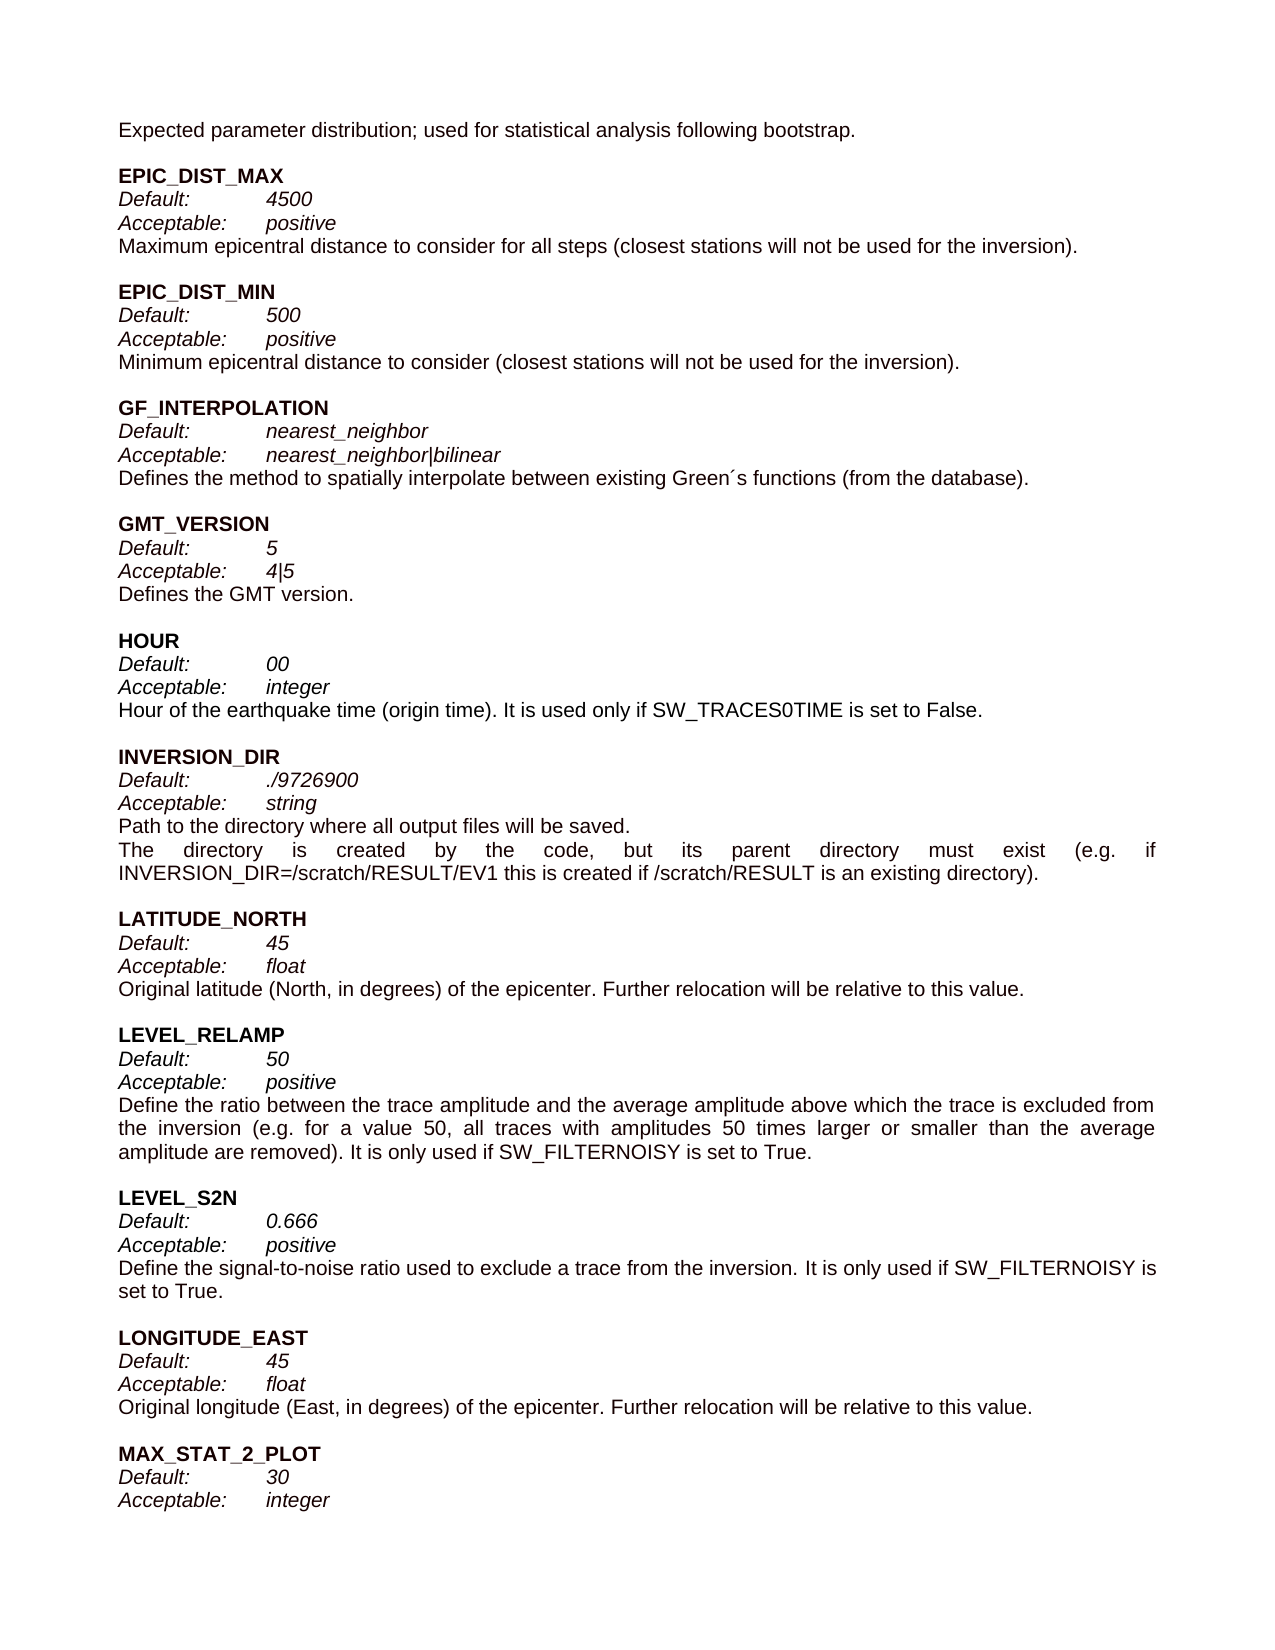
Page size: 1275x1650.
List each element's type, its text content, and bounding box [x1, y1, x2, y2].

text Default: 0.666 [118, 1210, 1157, 1233]
text Default: 00 [118, 652, 1157, 676]
text Acceptable: string [118, 792, 1157, 815]
text Default: 30 [118, 1465, 1157, 1489]
text MAX_STAT_2_PLOT [118, 1442, 1157, 1465]
text Default: nearest_neighbor [118, 420, 1157, 443]
text Acceptable: positive [118, 327, 1157, 350]
text Define the ratio between the trace amplitude and the average amplitude above which the trace is excluded from the inversion (e.g. for a value 50, all traces with amplitudes 50 times larger or smaller than the average amplitude are removed). It is only used if SW_FILTERNOISY is set to True. [118, 1094, 1157, 1163]
text Acceptable: 4|5 [118, 559, 1157, 583]
text Minimum epicentral distance to consider (closest stations will not be used for the inversion). [118, 350, 1157, 374]
text EPIC_DIST_MAX [118, 164, 1157, 188]
text LONGITUDE_EAST [118, 1326, 1157, 1349]
text Acceptable: positive [118, 1071, 1157, 1094]
text Acceptable: positive [118, 211, 1157, 234]
text Path to the directory where all output files will be saved. [118, 815, 1157, 838]
text LEVEL_S2N [118, 1187, 1157, 1210]
text Default: 4500 [118, 188, 1157, 211]
text GF_INTERPOLATION [118, 397, 1157, 420]
text Defines the GMT version. [118, 583, 1157, 606]
text Acceptable: integer [118, 676, 1157, 699]
text Expected parameter distribution; used for statistical analysis following bootstrap. [118, 118, 1157, 141]
text Default: 45 [118, 1349, 1157, 1372]
text Default: ./9726900 [118, 768, 1157, 792]
text Acceptable: nearest_neighbor|bilinear [118, 443, 1157, 467]
text LEVEL_RELAMP [118, 1024, 1157, 1047]
text Default: 45 [118, 931, 1157, 954]
text LATITUDE_NORTH [118, 908, 1157, 931]
text Default: 5 [118, 536, 1157, 559]
text The directory is created by the code, but its parent directory must exist (e.g. if INVERSION_DIR=/scratch/RESULT/EV1 this is created if /scratch/RESULT is an existing directory). [118, 838, 1157, 885]
text HOUR [118, 629, 1157, 652]
text Acceptable: positive [118, 1233, 1157, 1256]
text Original longitude (East, in degrees) of the epicenter. Further relocation will be relative to this value. [118, 1396, 1157, 1419]
text EPIC_DIST_MIN [118, 281, 1157, 304]
text Acceptable: float [118, 1372, 1157, 1396]
text Maximum epicentral distance to consider for all steps (closest stations will not be used for the inversion). [118, 234, 1157, 257]
text INVERSION_DIR [118, 745, 1157, 768]
text Default: 500 [118, 304, 1157, 327]
text Defines the method to spatially interpolate between existing Green´s functions (from the database). [118, 467, 1157, 490]
text Acceptable: float [118, 954, 1157, 978]
text Define the signal-to-noise ratio used to exclude a trace from the inversion. It is only used if SW_FILTERNOISY is set to True. [118, 1256, 1157, 1303]
text Hour of the earthquake time (origin time). It is used only if SW_TRACES0TIME is set to False. [118, 699, 1157, 722]
text Default: 50 [118, 1047, 1157, 1071]
text Original latitude (North, in degrees) of the epicenter. Further relocation will be relative to this value. [118, 978, 1157, 1001]
text GMT_VERSION [118, 513, 1157, 536]
text Acceptable: integer [118, 1489, 1157, 1512]
